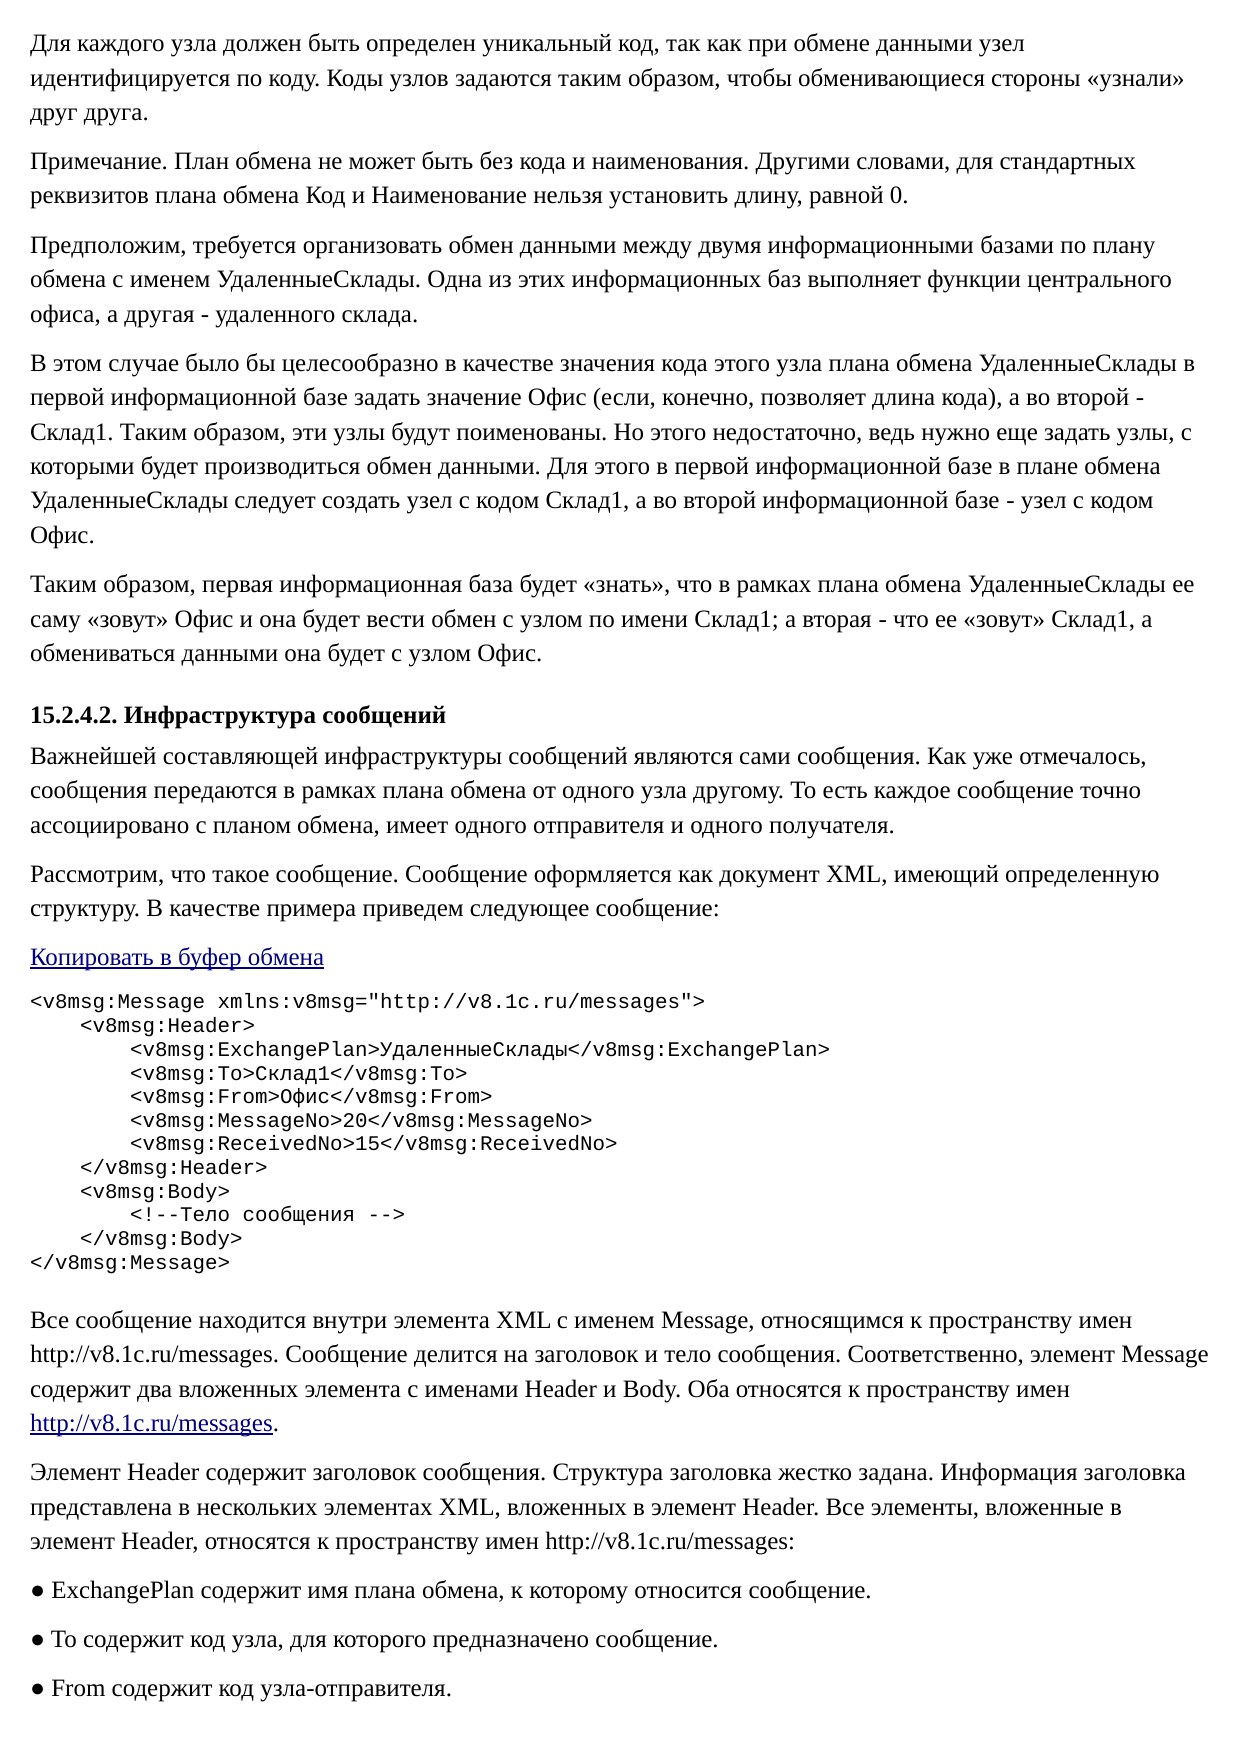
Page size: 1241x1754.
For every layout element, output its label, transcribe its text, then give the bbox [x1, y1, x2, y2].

text </v8msg:Header> [30, 1157, 1211, 1181]
text <v8msg:MessageNo>20</v8msg:MessageNo> [30, 1110, 1211, 1133]
text <v8msg:Message xmlns:v8msg="http://v8.1c.ru/messages"> [30, 992, 1211, 1015]
text <v8msg:ExchangePlan>УдаленныеСклады</v8msg:ExchangePlan> [30, 1039, 1211, 1062]
text Элемент Header содержит заголовок сообщения. Структура заголовка жестко задана. Информация заголовка представлена в нескольких элементах XML, вложенных в элемент Header. Все элементы, вложенные в элемент Header, относятся к пространству имен http://v8.1c.ru/messages: [30, 1457, 1211, 1555]
text </v8msg:Body> [30, 1228, 1211, 1252]
text ● ExchangePlan содержит имя плана обмена, к которому относится сообщение. [30, 1575, 1211, 1604]
subtitle 15.2.4.2. Инфраструктура сообщений [30, 700, 1211, 728]
text Копировать в буфер обмена [30, 942, 1211, 971]
text <v8msg:Body> [30, 1181, 1211, 1204]
text В этом случае было бы целесообразно в качестве значения кода этого узла плана обмена УдаленныеСклады в первой информационной базе задать значение Офис (если, конечно, позволяет длина кода), а во второй ‑ Склад1. Таким образом, эти узлы будут поименованы. Но этого недостаточно, ведь нужно еще задать узлы, с которыми будет производиться обмен данными. Для этого в первой информационной базе в плане обмена УдаленныеСклады следует создать узел с кодом Склад1, а во второй информационной базе ‑ узел с кодом Офис. [30, 348, 1211, 549]
text </v8msg:Message> [30, 1252, 1211, 1275]
text <v8msg:Header> [30, 1015, 1211, 1039]
text Примечание. План обмена не может быть без кода и наименования. Другими словами, для стандартных реквизитов плана обмена Код и Наименование нельзя установить длину, равной 0. [30, 146, 1211, 209]
text <v8msg:From>Офис</v8msg:From> [30, 1086, 1211, 1110]
text <v8msg:ReceivedNo>15</v8msg:ReceivedNo> [30, 1133, 1211, 1157]
text ● From содержит код узла-отправителя. [30, 1673, 1211, 1702]
text <v8msg:To>Склад1</v8msg:To> [30, 1062, 1211, 1086]
text ● To содержит код узла, для которого предназначено сообщение. [30, 1624, 1211, 1653]
text Рассмотрим, что такое сообщение. Сообщение оформляется как документ XML, имеющий определенную структуру. В качестве примера приведем следующее сообщение: [30, 859, 1211, 922]
text Таким образом, первая информационная база будет «знать», что в рамках плана обмена УдаленныеСклады ее саму «зовут» Офис и она будет вести обмен с узлом по имени Склад1; а вторая ‑ что ее «зовут» Склад1, а обмениваться данными она будет с узлом Офис. [30, 569, 1211, 667]
text <!--Тело сообщения --> [30, 1204, 1211, 1228]
text Важнейшей составляющей инфраструктуры сообщений являются сами сообщения. Как уже отмечалось, сообщения передаются в рамках плана обмена от одного узла другому. То есть каждое сообщение точно ассоциировано с планом обмена, имеет одного отправителя и одного получателя. [30, 741, 1211, 839]
text Все сообщение находится внутри элемента XML с именем Message, относящимся к пространству имен http://v8.1c.ru/messages. Сообщение делится на заголовок и тело сообщения. Соответственно, элемент Message содержит два вложенных элемента с именами Header и Body. Оба относятся к пространству имен http://v8.1c.ru/messages. [30, 1305, 1211, 1437]
text Предположим, требуется организовать обмен данными между двумя информационными базами по плану обмена с именем УдаленныеСклады. Одна из этих информационных баз выполняет функции центрального офиса, а другая ‑ удаленного склада. [30, 230, 1211, 327]
text Для каждого узла должен быть определен уникальный код, так как при обмене данными узел идентифицируется по коду. Коды узлов задаются таким образом, чтобы обменивающиеся стороны «узнали» друг друга. [30, 28, 1211, 126]
